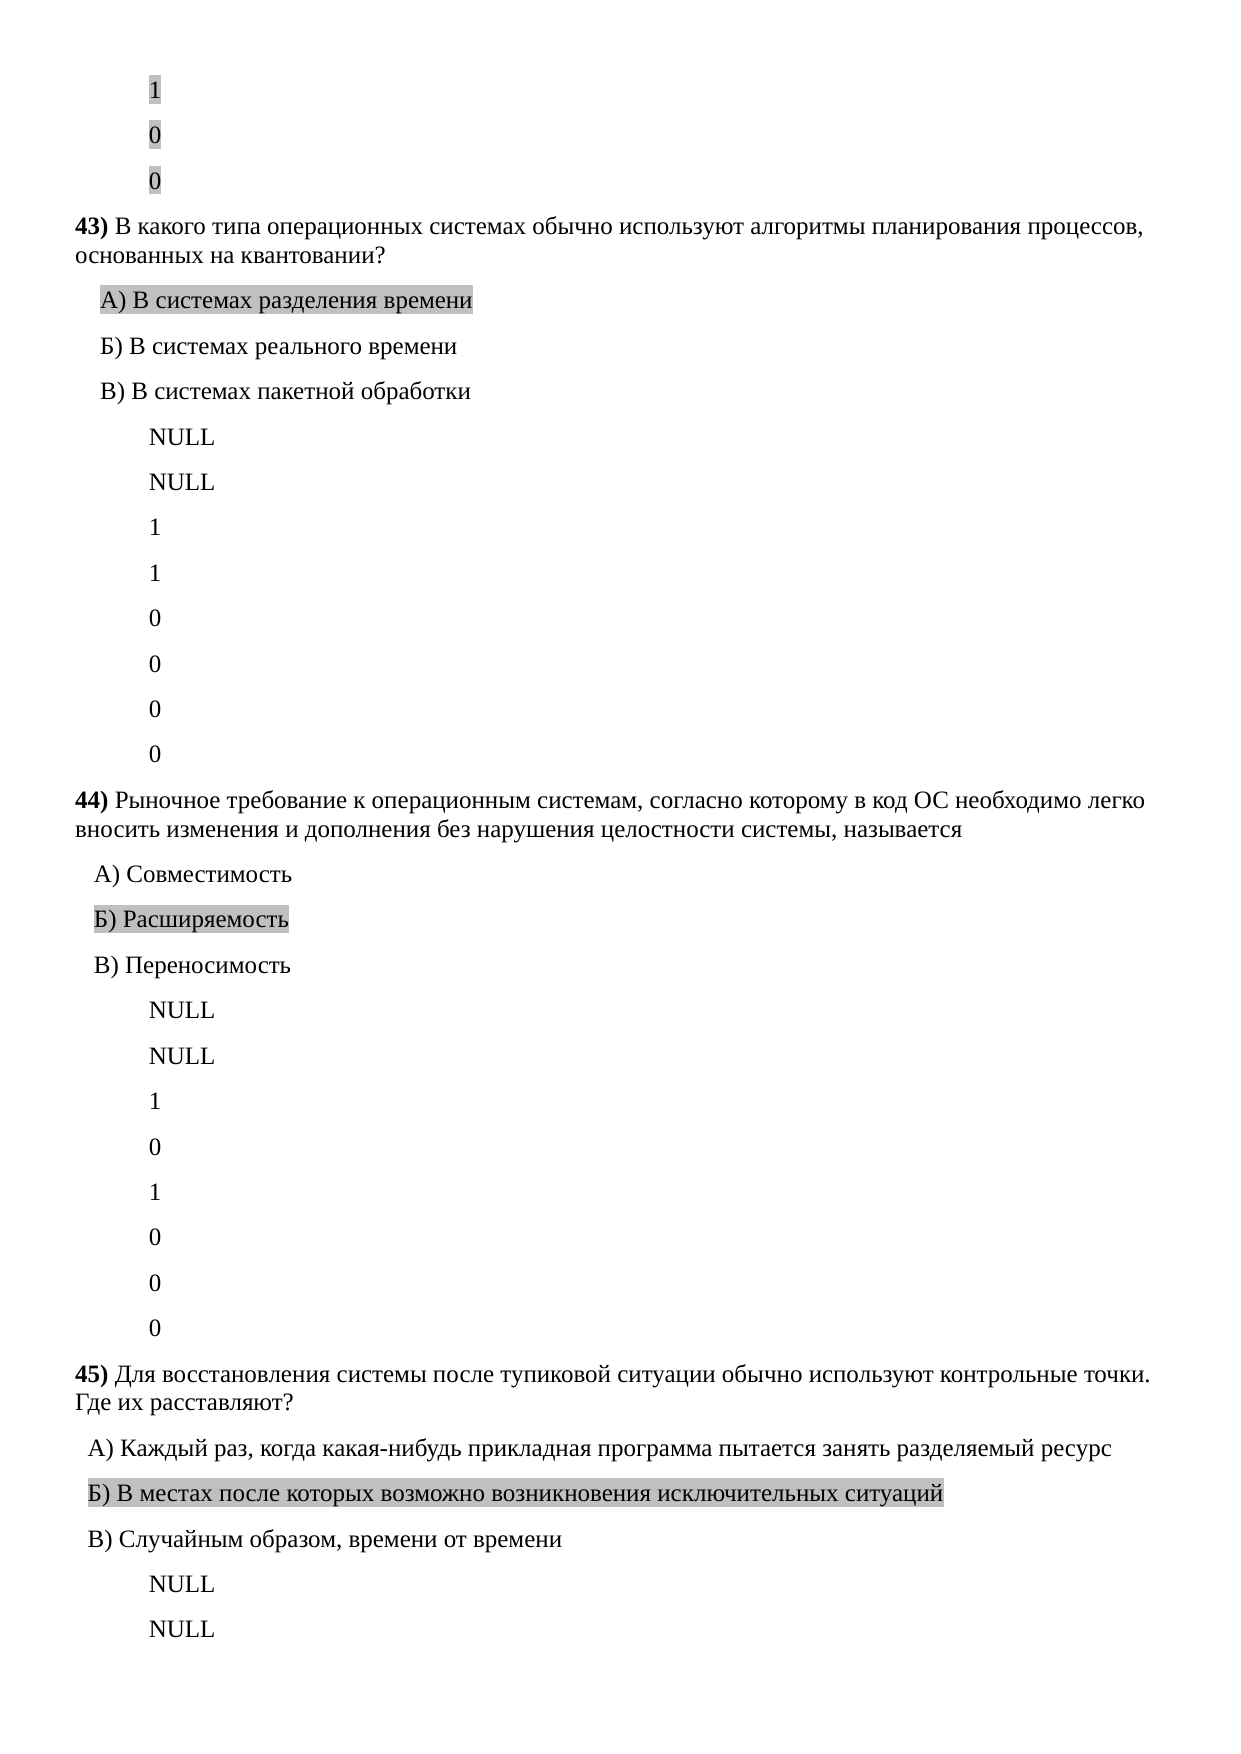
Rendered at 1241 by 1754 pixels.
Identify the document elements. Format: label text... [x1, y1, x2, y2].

text В) Случайным образом, времени от времени [75, 1524, 1165, 1552]
text NULL [149, 1569, 1165, 1598]
text В) В системах пакетной обработки [75, 376, 1165, 405]
text А) Совместимость [75, 859, 1165, 888]
text 44) Рыночное требование к операционным системам, согласно которому в код ОС необходимо легко вносить изменения и дополнения без нарушения целостности системы, называется [75, 785, 1165, 842]
text 1 [149, 512, 1165, 541]
text Б) В системах реального времени [75, 331, 1165, 359]
text 0 [149, 603, 1165, 632]
text NULL [149, 422, 1165, 450]
text 1 [149, 1086, 1165, 1115]
text В) Переносимость [75, 950, 1165, 979]
text 45) Для восстановления системы после тупиковой ситуации обычно используют контрольные точки. Где их расставляют? [75, 1359, 1165, 1416]
text 0 [149, 1132, 1165, 1160]
text Б) Расширяемость [75, 904, 1165, 933]
text 0 [149, 649, 1165, 677]
text 43) В какого типа операционных системах обычно используют алгоритмы планирования процессов, основанных на квантовании? [75, 211, 1165, 269]
text 0 [149, 1268, 1165, 1297]
text NULL [149, 467, 1165, 496]
text 1 [149, 558, 1165, 587]
text А) Каждый раз, когда какая-нибудь прикладная программа пытается занять разделяемый ресурс [75, 1433, 1165, 1462]
text 0 [149, 120, 1165, 149]
text NULL [149, 995, 1165, 1024]
text 0 [149, 694, 1165, 723]
text Б) В местах после которых возможно возникновения исключительных ситуаций [75, 1478, 1165, 1507]
text 0 [149, 1222, 1165, 1251]
text 0 [149, 166, 1165, 194]
text А) В системах разделения времени [75, 285, 1165, 314]
text NULL [149, 1614, 1165, 1643]
text 1 [149, 75, 1165, 104]
text 0 [149, 739, 1165, 768]
text 0 [149, 1313, 1165, 1342]
text NULL [149, 1041, 1165, 1069]
text 1 [149, 1177, 1165, 1206]
